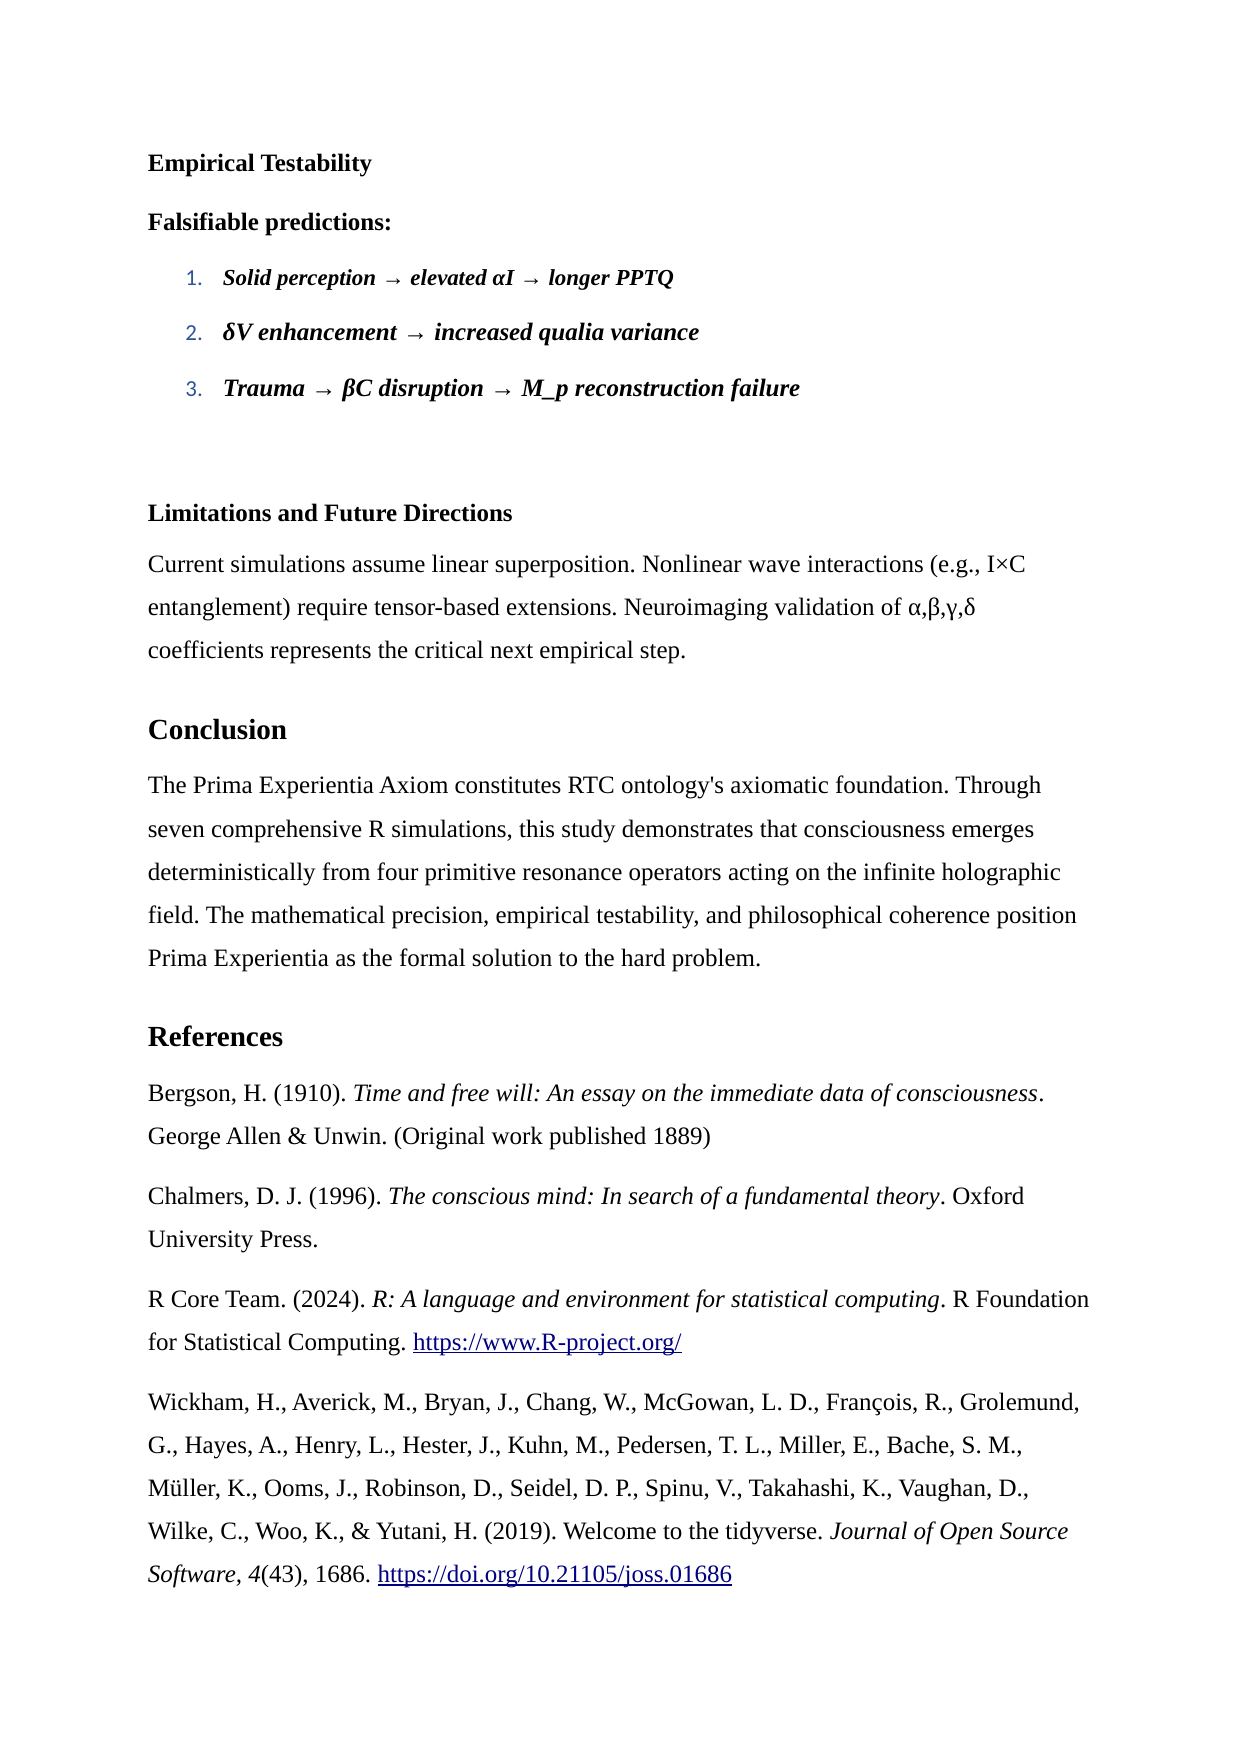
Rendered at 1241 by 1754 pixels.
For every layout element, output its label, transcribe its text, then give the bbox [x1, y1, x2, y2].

text Wickham, H., Averick, M., Bryan, J., Chang, W., McGowan, L. D., François, R., Grolemund, G., Hayes, A., Henry, L., Hester, J., Kuhn, M., Pedersen, T. L., Miller, E., Bache, S. M., Müller, K., Ooms, J., Robinson, D., Seidel, D. P., Spinu, V., Takahashi, K., Vaughan, D., Wilke, C., Woo, K., & Yutani, H. (2019). Welcome to the tidyverse. Journal of Open Source Software, 4(43), 1686. https://doi.org/10.21105/joss.01686 [148, 1387, 1093, 1588]
subtitle Conclusion [148, 712, 1093, 745]
text Current simulations assume linear superposition. Nonlinear wave interactions (e.g., I×C entanglement) require tensor-based extensions. Neuroimaging validation of α,β,γ,δ coefficients represents the critical next empirical step. [148, 549, 1093, 664]
text R Core Team. (2024). R: A language and environment for statistical computing. R Foundation for Statistical Computing. https://www.R-project.org/ [148, 1284, 1093, 1356]
text The Prima Experientia Axiom constitutes RTC ontology's axiomatic foundation. Through seven comprehensive R simulations, this study demonstrates that consciousness emerges deterministically from four primitive resonance operators acting on the infinite holographic field. The mathematical precision, empirical testability, and philosophical coherence position Prima Experientia as the formal solution to the hard problem. [148, 771, 1093, 972]
text Chalmers, D. J. (1996). The conscious mind: In search of a fundamental theory. Oxford University Press. [148, 1181, 1093, 1253]
text Bergson, H. (1910). Time and free will: An essay on the immediate data of consciousness. George Allen & Unwin. (Original work published 1889) [148, 1078, 1093, 1150]
subtitle δV enhancement → increased qualia variance [185, 317, 1093, 347]
subtitle Empirical Testability [148, 148, 1093, 176]
subtitle Limitations and Future Directions [148, 498, 1093, 526]
subtitle Solid perception → elevated αI → longer PPTQ [185, 263, 1093, 291]
subtitle Trauma → βC disruption → M_p reconstruction failure [185, 373, 1093, 403]
subtitle References [148, 1019, 1093, 1053]
subtitle Falsifiable predictions: [148, 207, 1093, 236]
